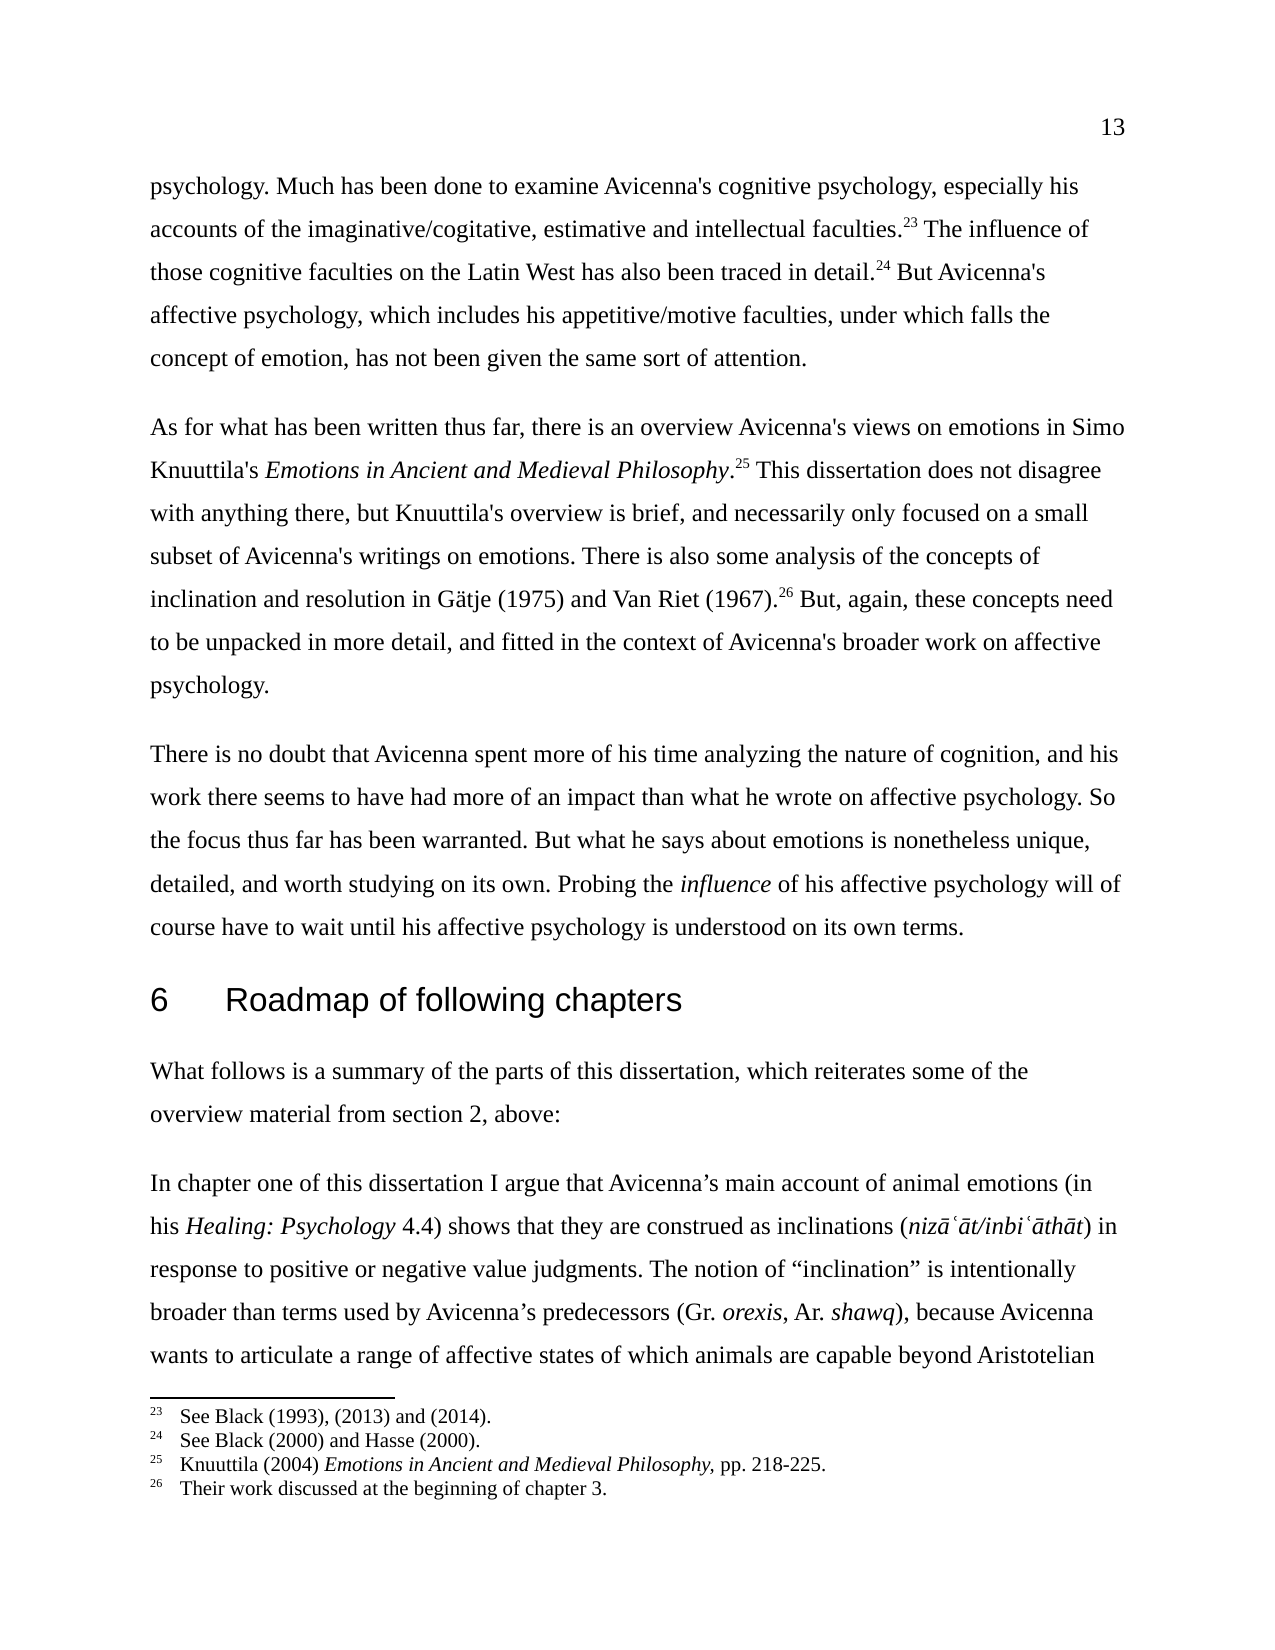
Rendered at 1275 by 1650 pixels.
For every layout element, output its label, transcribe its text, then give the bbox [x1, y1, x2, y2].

subtitle 6 Roadmap of following chapters [150, 980, 1125, 1019]
text What follows is a summary of the parts of this dissertation, which reiterates some of the overview material from section 2, above: [150, 1056, 1125, 1128]
text Knuuttila (2004) Emotions in Ancient and Medieval Philosophy, pp. 218-225. [150, 1452, 1125, 1476]
text In chapter one of this dissertation I argue that Avicenna’s main account of animal emotions (in his Healing: Psychology 4.4) shows that they are construed as inclinations (nizāʿāt/inbiʿāthāt) in response to positive or negative value judgments. The notion of “inclination” is intentionally broader than terms used by Avicenna’s predecessors (Gr. orexis, Ar. shawq), because Avicenna wants to articulate a range of affective states of which animals are capable beyond Aristotelian [150, 1168, 1125, 1369]
text See Black (2000) and Hasse (2000). [150, 1428, 1125, 1452]
text There is no doubt that Avicenna spent more of his time analyzing the nature of cognition, and his work there seems to have had more of an impact than what he wrote on affective psychology. So the focus thus far has been warranted. But what he says about emotions is nonetheless unique, detailed, and worth studying on its own. Probing the influence of his affective psychology will of course have to wait until his affective psychology is understood on its own terms. [150, 739, 1125, 941]
text Their work discussed at the beginning of chapter 3. [150, 1476, 1125, 1500]
text See Black (1993), (2013) and (2014). [150, 1404, 1125, 1428]
text psychology. Much has been done to examine Avicenna's cognitive psychology, especially his accounts of the imaginative/cogitative, estimative and intellectual faculties. The influence of those cognitive faculties on the Latin West has also been traced in detail. But Avicenna's affective psychology, which includes his appetitive/motive faculties, under which falls the concept of emotion, has not been given the same sort of attention. [150, 171, 1125, 372]
text As for what has been written thus far, there is an overview Avicenna's views on emotions in Simo Knuuttila's Emotions in Ancient and Medieval Philosophy. This dissertation does not disagree with anything there, but Knuuttila's overview is brief, and necessarily only focused on a small subset of Avicenna's writings on emotions. There is also some analysis of the concepts of inclination and resolution in Gätje (1975) and Van Riet (1967). But, again, these concepts need to be unpacked in more detail, and fitted in the context of Avicenna's broader work on affective psychology. [150, 412, 1125, 699]
